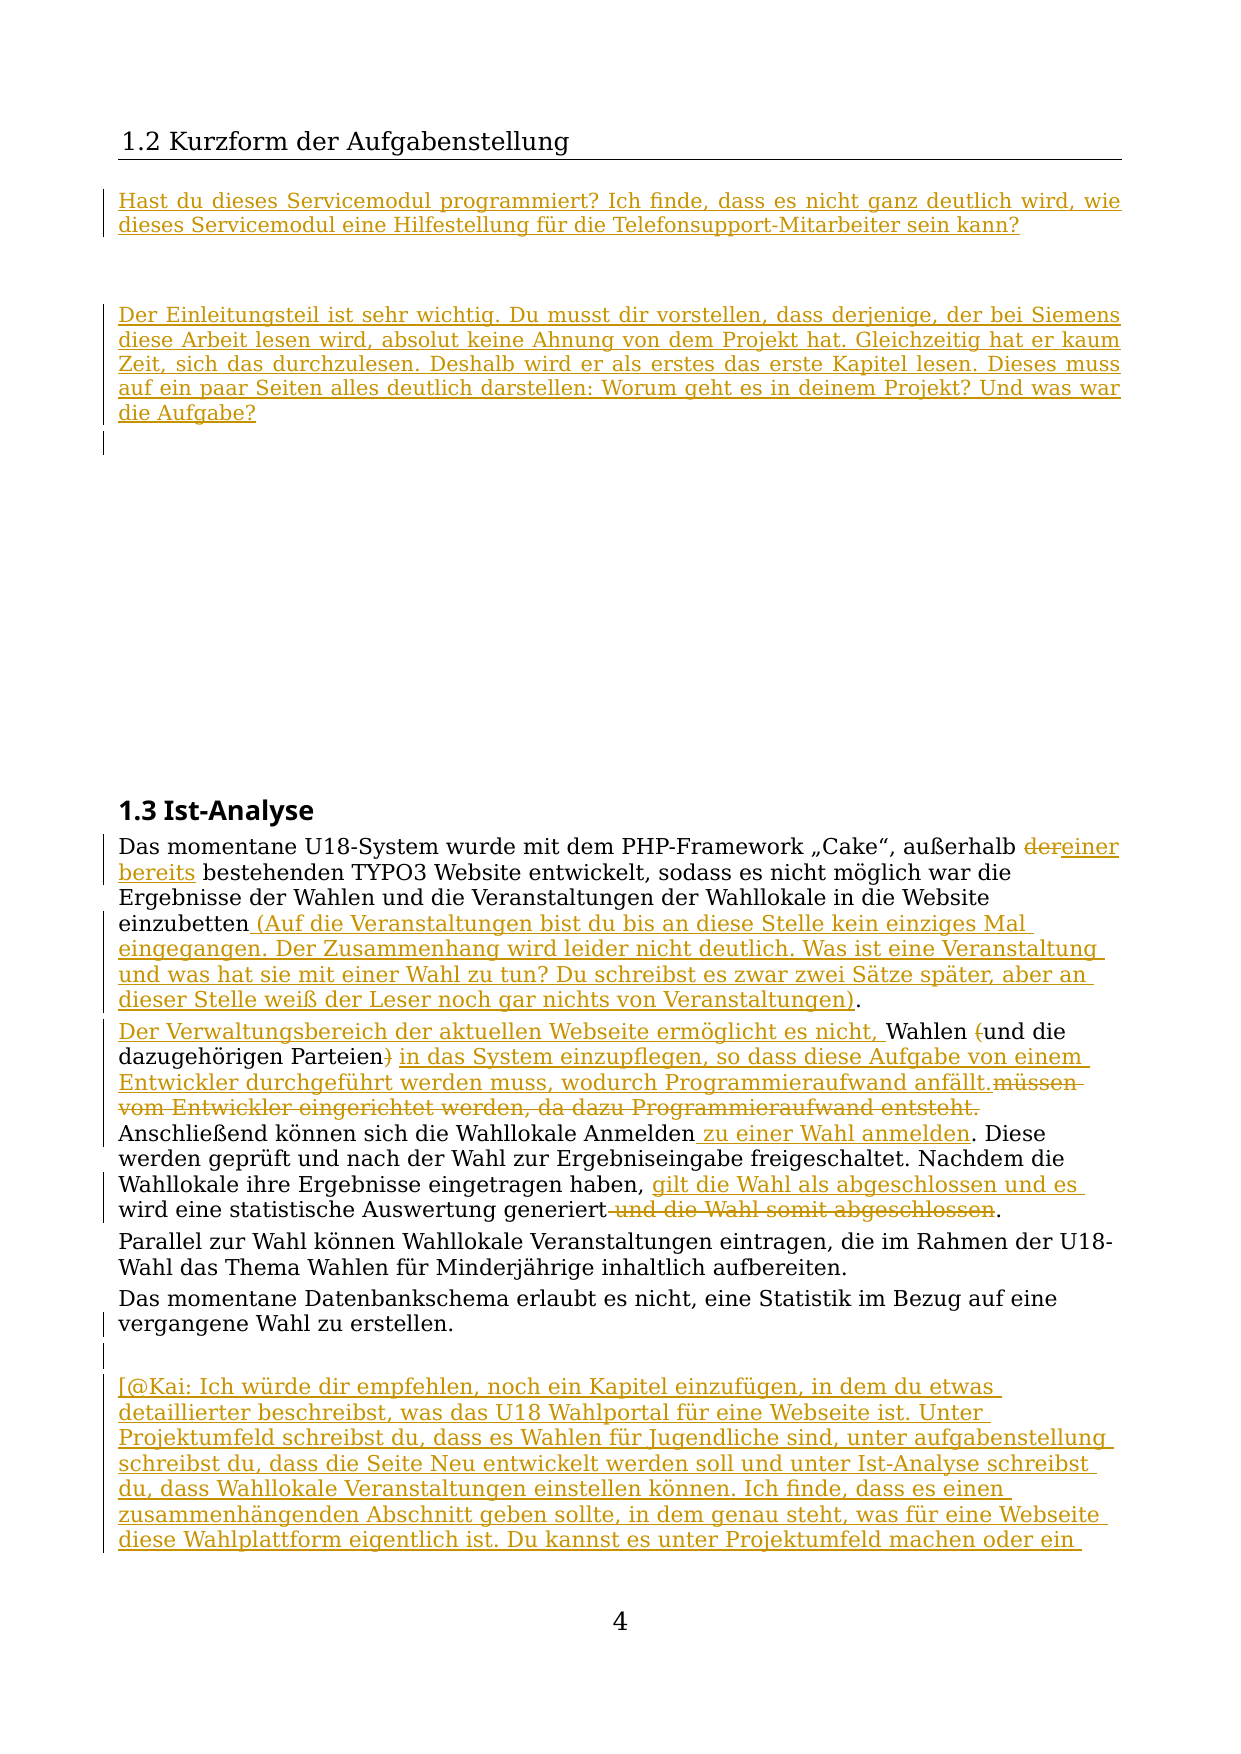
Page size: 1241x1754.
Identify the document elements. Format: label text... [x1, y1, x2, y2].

text Der Verwaltungsbereich der aktuellen Webseite ermöglicht es nicht, Wahlen und die dazugehörigen Parteien in das System einzupflegen, so dass diese Aufgabe von einem Entwickler durchgeführt werden muss, wodurch Programmieraufwand anfällt. Anschließend können sich die Wahllokale Anmelden zu einer Wahl anmelden. Diese werden geprüft und nach der Wahl zur Ergebniseingabe freigeschaltet. Nachdem die Wahllokale ihre Ergebnisse eingetragen haben, gilt die Wahl als abgeschlossen und es wird eine statistische Auswertung generiert. [118, 1019, 1122, 1223]
text Das momentane Datenbankschema erlaubt es nicht, eine Statistik im Bezug auf eine vergangene Wahl zu erstellen. [118, 1286, 1122, 1337]
text Parallel zur Wahl können Wahllokale Veranstaltungen eintragen, die im Rahmen der U18-Wahl das Thema Wahlen für Minderjährige inhaltlich aufbereiten. [118, 1229, 1122, 1280]
text dieses Servicemodul eine Hilfestellung für die Telefonsupport-Mitarbeiter sein kann? [118, 211, 1122, 237]
subtitle 1.3 Ist-Analyse [118, 792, 1122, 828]
text Der Einleitungsteil ist sehr wichtig. Du musst dir vorstellen, dass derjenige, der bei Siemens diese Arbeit lesen wird, absolut keine Ahnung von dem Projekt hat. Gleichzeitig hat er kaum Zeit, sich das durchzulesen. Deshalb wird er als erstes das erste Kapitel lesen. Dieses muss auf ein paar Seiten alles deutlich darstellen: Worum geht es in deinem Projekt? Und was war die Aufgabe? [118, 303, 1122, 425]
text Das momentane U18-System wurde mit dem PHP-Framework „Cake“, außerhalb einer bereits bestehenden TYPO3 Website entwickelt, sodass es nicht möglich war die Ergebnisse der Wahlen und die Veranstaltungen der Wahllokale in die Website einzubetten (Auf die Veranstaltungen bist du bis an diese Stelle kein einziges Mal eingegangen. Der Zusammenhang wird leider nicht deutlich. Was ist eine Veranstaltung und was hat sie mit einer Wahl zu tun? Du schreibst es zwar zwei Sätze später, aber an dieser Stelle weiß der Leser noch gar nichts von Veranstaltungen). [118, 834, 1122, 1013]
text Hast du dieses Servicemodul programmiert? Ich finde, dass es nicht ganz deutlich wird, wie [118, 189, 1122, 210]
text [@Kai: Ich würde dir empfehlen, noch ein Kapitel einzufügen, in dem du etwas detaillierter beschreibst, was das U18 Wahlportal für eine Webseite ist. Unter Projektumfeld schreibst du, dass es Wahlen für Jugendliche sind, unter aufgabenstellung schreibst du, dass die Seite Neu entwickelt werden soll und unter Ist-Analyse schreibst du, dass Wahllokale Veranstaltungen einstellen können. Ich finde, dass es einen zusammenhängenden Abschnitt geben sollte, in dem genau steht, was für eine Webseite diese Wahlplattform eigentlich ist. Du kannst es unter Projektumfeld machen oder ein [118, 1374, 1122, 1553]
